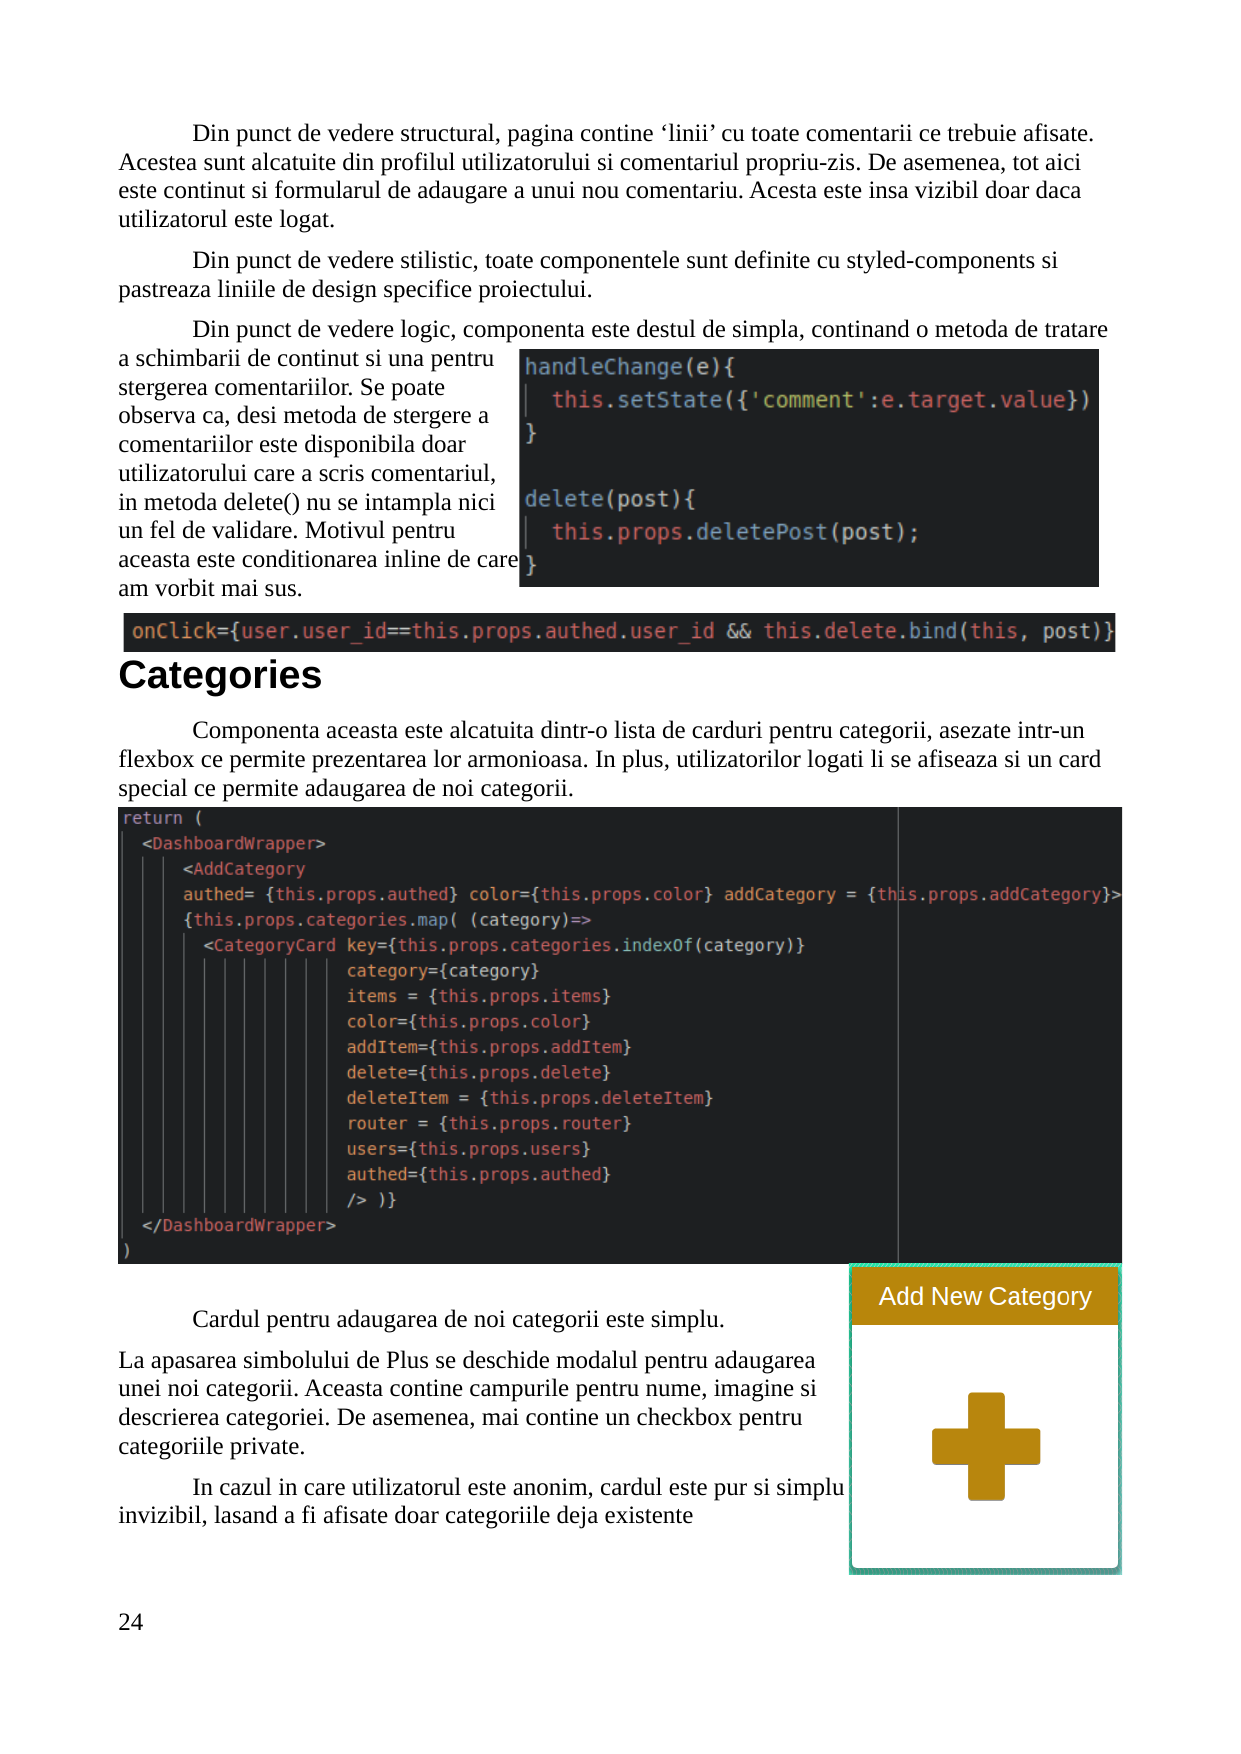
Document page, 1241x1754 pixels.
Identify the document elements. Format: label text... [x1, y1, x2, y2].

picture [118, 807, 1123, 1575]
text La apasarea simbolului de Plus se deschide modalul pentru adaugarea unei noi categorii. Aceasta contine campurile pentru nume, imagine si descrierea categoriei. De asemenea, mai contine un checkbox pentru categoriile private. [118, 1345, 848, 1460]
text Din punct de vedere stilistic, toate componentele sunt definite cu styled-components si pastreaza liniile de design specifice proiectului. [118, 245, 1122, 302]
text Componenta aceasta este alcatuita dintr-o lista de carduri pentru categorii, asezate intr-un flexbox ce permite prezentarea lor armonioasa. In plus, utilizatorilor logati li se afiseaza si un card special ce permite adaugarea de noi categorii. [118, 715, 1122, 802]
text Din punct de vedere structural, pagina contine ‘linii’ cu toate comentarii ce trebuie afisate. Acestea sunt alcatuite din profilul utilizatorului si comentariul propriu-zis. De asemenea, tot aici este continut si formularul de adaugare a unui nou comentariu. Acesta este insa vizibil doar daca utilizatorul este logat. [118, 118, 1122, 233]
text In cazul in care utilizatorul este anonim, cardul este pur si simplu invizibil, lasand a fi afisate doar categoriile deja existente [118, 1472, 848, 1529]
text Cardul pentru adaugarea de noi categorii este simplu. [118, 1304, 848, 1333]
picture [123, 613, 1116, 652]
picture [519, 349, 1099, 587]
text Din punct de vedere logic, componenta este destul de simpla, continand o metoda de tratare a schimbarii de continut si una pentru stergerea comentariilor. Se poate observa ca, desi metoda de stergere a comentariilor este disponibila doar utilizatorului care a scris comentariul, in metoda delete() nu se intampla nici un fel de validare. Motivul pentru aceasta este conditionarea inline de care am vorbit mai sus. [118, 314, 1122, 602]
subtitle Categories [118, 633, 1122, 697]
